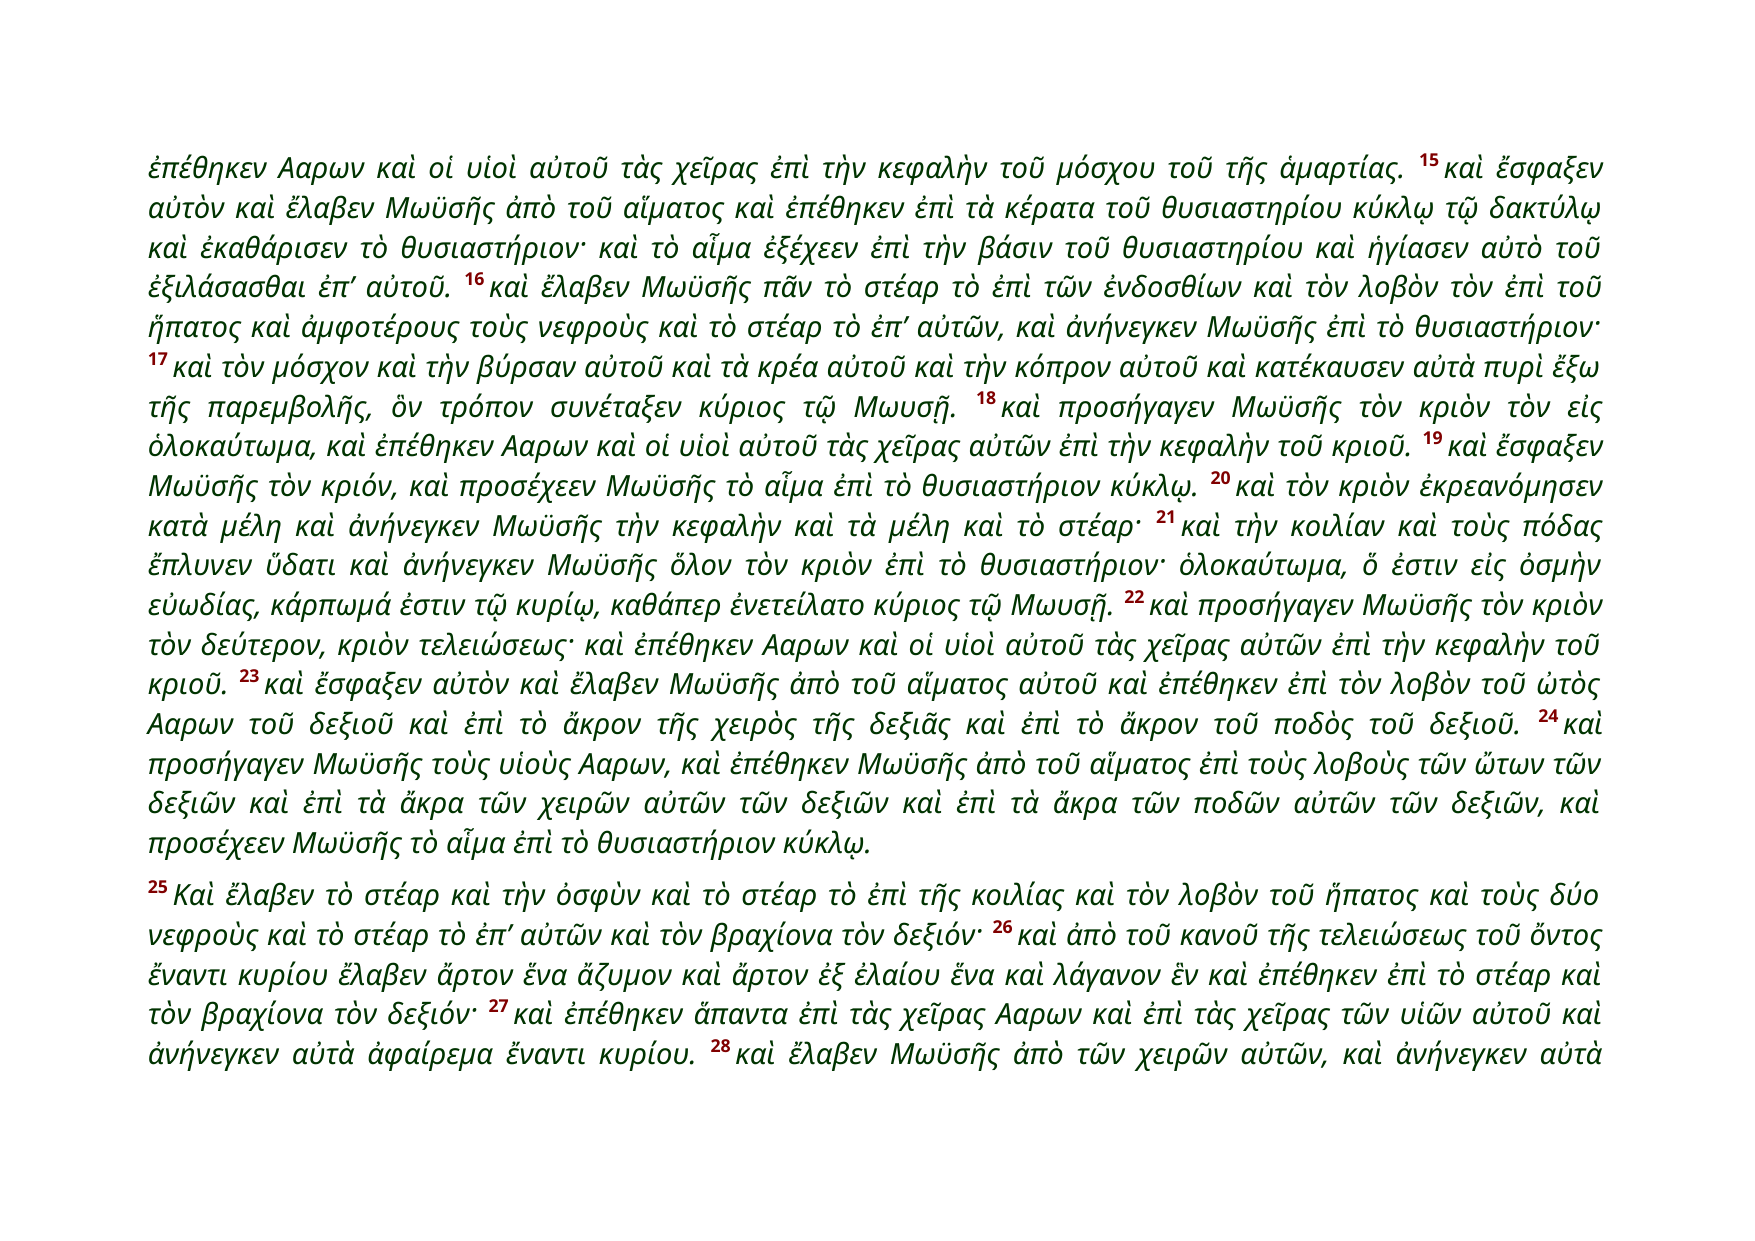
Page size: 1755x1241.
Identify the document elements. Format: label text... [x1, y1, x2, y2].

text 25 Καὶ ἔλαβεν τὸ στέαρ καὶ τὴν ὀσφὺν καὶ τὸ στέαρ τὸ ἐπὶ τῆς κοιλίας καὶ τὸν λοβὸν τοῦ ἥπατος καὶ τοὺς δύο νεφροὺς καὶ τὸ στέαρ τὸ ἐπ’ αὐτῶν καὶ τὸν βραχίονα τὸν δεξιόν· 26 καὶ ἀπὸ τοῦ κανοῦ τῆς τελειώσεως τοῦ ὄντος ἔναντι κυρίου ἔλαβεν ἄρτον ἕνα ἄζυμον καὶ ἄρτον ἐξ ἐλαίου ἕνα καὶ λάγανον ἓν καὶ ἐπέθηκεν ἐπὶ τὸ στέαρ καὶ τὸν βραχίονα τὸν δεξιόν· 27 καὶ ἐπέθηκεν ἅπαντα ἐπὶ τὰς χεῖρας Ααρων καὶ ἐπὶ τὰς χεῖρας τῶν υἱῶν αὐτοῦ καὶ ἀνήνεγκεν αὐτὰ ἀφαίρεμα ἔναντι κυρίου. 28 καὶ ἔλαβεν Μωϋσῆς ἀπὸ τῶν χειρῶν αὐτῶν, καὶ ἀνήνεγκεν αὐτὰ [148, 874, 1606, 1073]
text ἐπέθηκεν Ααρων καὶ οἱ υἱοὶ αὐτοῦ τὰς χεῖρας ἐπὶ τὴν κεφαλὴν τοῦ μόσχου τοῦ τῆς ἁμαρτίας. 15 καὶ ἔσφαξεν αὐτὸν καὶ ἔλαβεν Μωϋσῆς ἀπὸ τοῦ αἵματος καὶ ἐπέθηκεν ἐπὶ τὰ κέρατα τοῦ θυσιαστηρίου κύκλῳ τῷ δακτύλῳ καὶ ἐκαθάρισεν τὸ θυσιαστήριον· καὶ τὸ αἷμα ἐξέχεεν ἐπὶ τὴν βάσιν τοῦ θυσιαστηρίου καὶ ἡγίασεν αὐτὸ τοῦ ἐξιλάσασθαι ἐπ’ αὐτοῦ. 16 καὶ ἔλαβεν Μωϋσῆς πᾶν τὸ στέαρ τὸ ἐπὶ τῶν ἐνδοσθίων καὶ τὸν λοβὸν τὸν ἐπὶ τοῦ ἥπατος καὶ ἀμφοτέρους τοὺς νεφροὺς καὶ τὸ στέαρ τὸ ἐπ’ αὐτῶν, καὶ ἀνήνεγκεν Μωϋσῆς ἐπὶ τὸ θυσιαστήριον· 17 καὶ τὸν μόσχον καὶ τὴν βύρσαν αὐτοῦ καὶ τὰ κρέα αὐτοῦ καὶ τὴν κόπρον αὐτοῦ καὶ κατέκαυσεν αὐτὰ πυρὶ ἔξω τῆς παρεμβολῆς, ὃν τρόπον συνέταξεν κύριος τῷ Μωυσῇ. 18 καὶ προσήγαγεν Μωϋσῆς τὸν κριὸν τὸν εἰς ὁλοκαύτωμα, καὶ ἐπέθηκεν Ααρων καὶ οἱ υἱοὶ αὐτοῦ τὰς χεῖρας αὐτῶν ἐπὶ τὴν κεφαλὴν τοῦ κριοῦ. 19 καὶ ἔσφαξεν Μωϋσῆς τὸν κριόν, καὶ προσέχεεν Μωϋσῆς τὸ αἷμα ἐπὶ τὸ θυσιαστήριον κύκλῳ. 20 καὶ τὸν κριὸν ἐκρεανόμησεν κατὰ μέλη καὶ ἀνήνεγκεν Μωϋσῆς τὴν κεφαλὴν καὶ τὰ μέλη καὶ τὸ στέαρ· 21 καὶ τὴν κοιλίαν καὶ τοὺς πόδας ἔπλυνεν ὕδατι καὶ ἀνήνεγκεν Μωϋσῆς ὅλον τὸν κριὸν ἐπὶ τὸ θυσιαστήριον· ὁλοκαύτωμα, ὅ ἐστιν εἰς ὀσμὴν εὐωδίας, κάρπωμά ἐστιν τῷ κυρίῳ, καθάπερ ἐνετείλατο κύριος τῷ Μωυσῇ. 22 καὶ προσήγαγεν Μωϋσῆς τὸν κριὸν τὸν δεύτερον, κριὸν τελειώσεως· καὶ ἐπέθηκεν Ααρων καὶ οἱ υἱοὶ αὐτοῦ τὰς χεῖρας αὐτῶν ἐπὶ τὴν κεφαλὴν τοῦ κριοῦ. 23 καὶ ἔσφαξεν αὐτὸν καὶ ἔλαβεν Μωϋσῆς ἀπὸ τοῦ αἵματος αὐτοῦ καὶ ἐπέθηκεν ἐπὶ τὸν λοβὸν τοῦ ὠτὸς Ααρων τοῦ δεξιοῦ καὶ ἐπὶ τὸ ἄκρον τῆς χειρὸς τῆς δεξιᾶς καὶ ἐπὶ τὸ ἄκρον τοῦ ποδὸς τοῦ δεξιοῦ. 24 καὶ προσήγαγεν Μωϋσῆς τοὺς υἱοὺς Ααρων, καὶ ἐπέθηκεν Μωϋσῆς ἀπὸ τοῦ αἵματος ἐπὶ τοὺς λοβοὺς τῶν ὤτων τῶν δεξιῶν καὶ ἐπὶ τὰ ἄκρα τῶν χειρῶν αὐτῶν τῶν δεξιῶν καὶ ἐπὶ τὰ ἄκρα τῶν ποδῶν αὐτῶν τῶν δεξιῶν, καὶ προσέχεεν Μωϋσῆς τὸ αἷμα ἐπὶ τὸ θυσιαστήριον κύκλῳ. [148, 148, 1606, 862]
